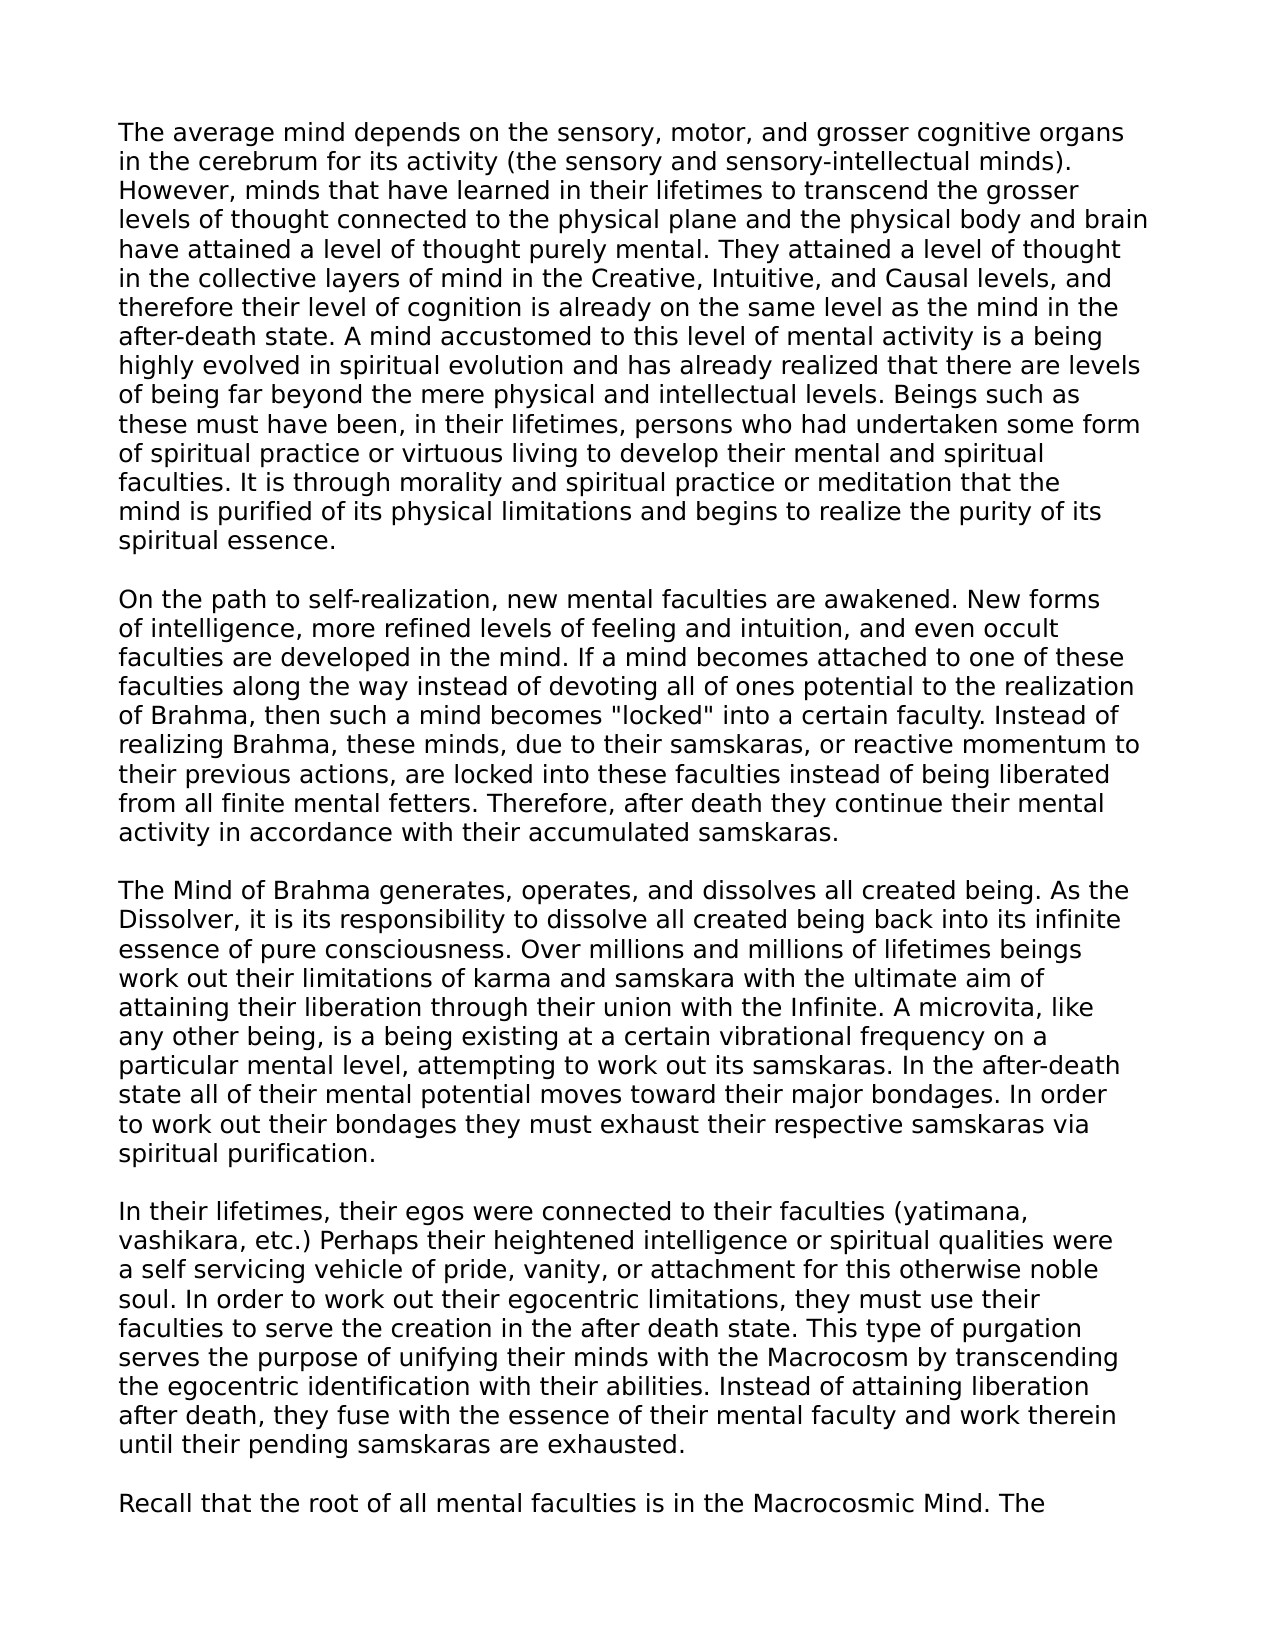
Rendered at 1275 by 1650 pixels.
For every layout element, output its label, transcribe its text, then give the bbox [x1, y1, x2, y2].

text have attained a level of thought purely mental. They attained a level of thought [118, 235, 1157, 264]
text particular mental level, attempting to work out its samskaras. In the after-death [118, 1051, 1157, 1081]
text of intelligence, more refined levels of feeling and intuition, and even occult [118, 614, 1157, 643]
text the egocentric identification with their abilities. Instead of attaining liberation [118, 1372, 1157, 1401]
text from all finite mental fetters. Therefore, after death they continue their mental [118, 789, 1157, 818]
text these must have been, in their lifetimes, persons who had undertaken some form [118, 410, 1157, 439]
text mind is purified of its physical limitations and begins to realize the purity of its [118, 497, 1157, 526]
text attaining their liberation through their union with the Infinite. A microvita, like [118, 993, 1157, 1022]
text vashikara, etc.) Perhaps their heightened intelligence or spiritual qualities were [118, 1226, 1157, 1256]
text of being far beyond the mere physical and intellectual levels. Beings such as [118, 381, 1157, 410]
text in the collective layers of mind in the Creative, Intuitive, and Causal levels, and [118, 264, 1157, 293]
text soul. In order to work out their egocentric limitations, they must use their [118, 1285, 1157, 1314]
text after death, they fuse with the essence of their mental faculty and work therein [118, 1401, 1157, 1431]
text after-death state. A mind accustomed to this level of mental activity is a being [118, 322, 1157, 351]
text Recall that the root of all mental faculties is in the Macrocosmic Mind. The [118, 1489, 1157, 1518]
text The average mind depends on the sensory, motor, and grosser cognitive organs [118, 118, 1157, 147]
text of Brahma, then such a mind becomes "locked" into a certain faculty. Instead of [118, 701, 1157, 731]
text work out their limitations of karma and samskara with the ultimate aim of [118, 964, 1157, 993]
text faculties to serve the creation in the after death state. This type of purgation [118, 1314, 1157, 1343]
text therefore their level of cognition is already on the same level as the mind in the [118, 293, 1157, 322]
text to work out their bondages they must exhaust their respective samskaras via [118, 1110, 1157, 1139]
text faculties. It is through morality and spiritual practice or meditation that the [118, 468, 1157, 497]
text until their pending samskaras are exhausted. [118, 1431, 1157, 1460]
text any other being, is a being existing at a certain vibrational frequency on a [118, 1022, 1157, 1051]
text However, minds that have learned in their lifetimes to transcend the grosser [118, 176, 1157, 206]
text in the cerebrum for its activity (the sensory and sensory-intellectual minds). [118, 147, 1157, 176]
text On the path to self-realization, new mental faculties are awakened. New forms [118, 585, 1157, 614]
text their previous actions, are locked into these faculties instead of being liberated [118, 760, 1157, 789]
text In their lifetimes, their egos were connected to their faculties (yatimana, [118, 1197, 1157, 1226]
text of spiritual practice or virtuous living to develop their mental and spiritual [118, 439, 1157, 468]
text essence of pure consciousness. Over millions and millions of lifetimes beings [118, 935, 1157, 964]
text activity in accordance with their accumulated samskaras. [118, 818, 1157, 847]
text faculties along the way instead of devoting all of ones potential to the realization [118, 672, 1157, 701]
text spiritual purification. [118, 1139, 1157, 1168]
text spiritual essence. [118, 526, 1157, 556]
text Dissolver, it is its responsibility to dissolve all created being back into its infinite [118, 906, 1157, 935]
text serves the purpose of unifying their minds with the Macrocosm by transcending [118, 1343, 1157, 1372]
text faculties are developed in the mind. If a mind becomes attached to one of these [118, 643, 1157, 672]
text The Mind of Brahma generates, operates, and dissolves all created being. As the [118, 876, 1157, 906]
text state all of their mental potential moves toward their major bondages. In order [118, 1081, 1157, 1110]
text levels of thought connected to the physical plane and the physical body and brain [118, 206, 1157, 235]
text a self servicing vehicle of pride, vanity, or attachment for this otherwise noble [118, 1256, 1157, 1285]
text highly evolved in spiritual evolution and has already realized that there are levels [118, 351, 1157, 381]
text realizing Brahma, these minds, due to their samskaras, or reactive momentum to [118, 731, 1157, 760]
